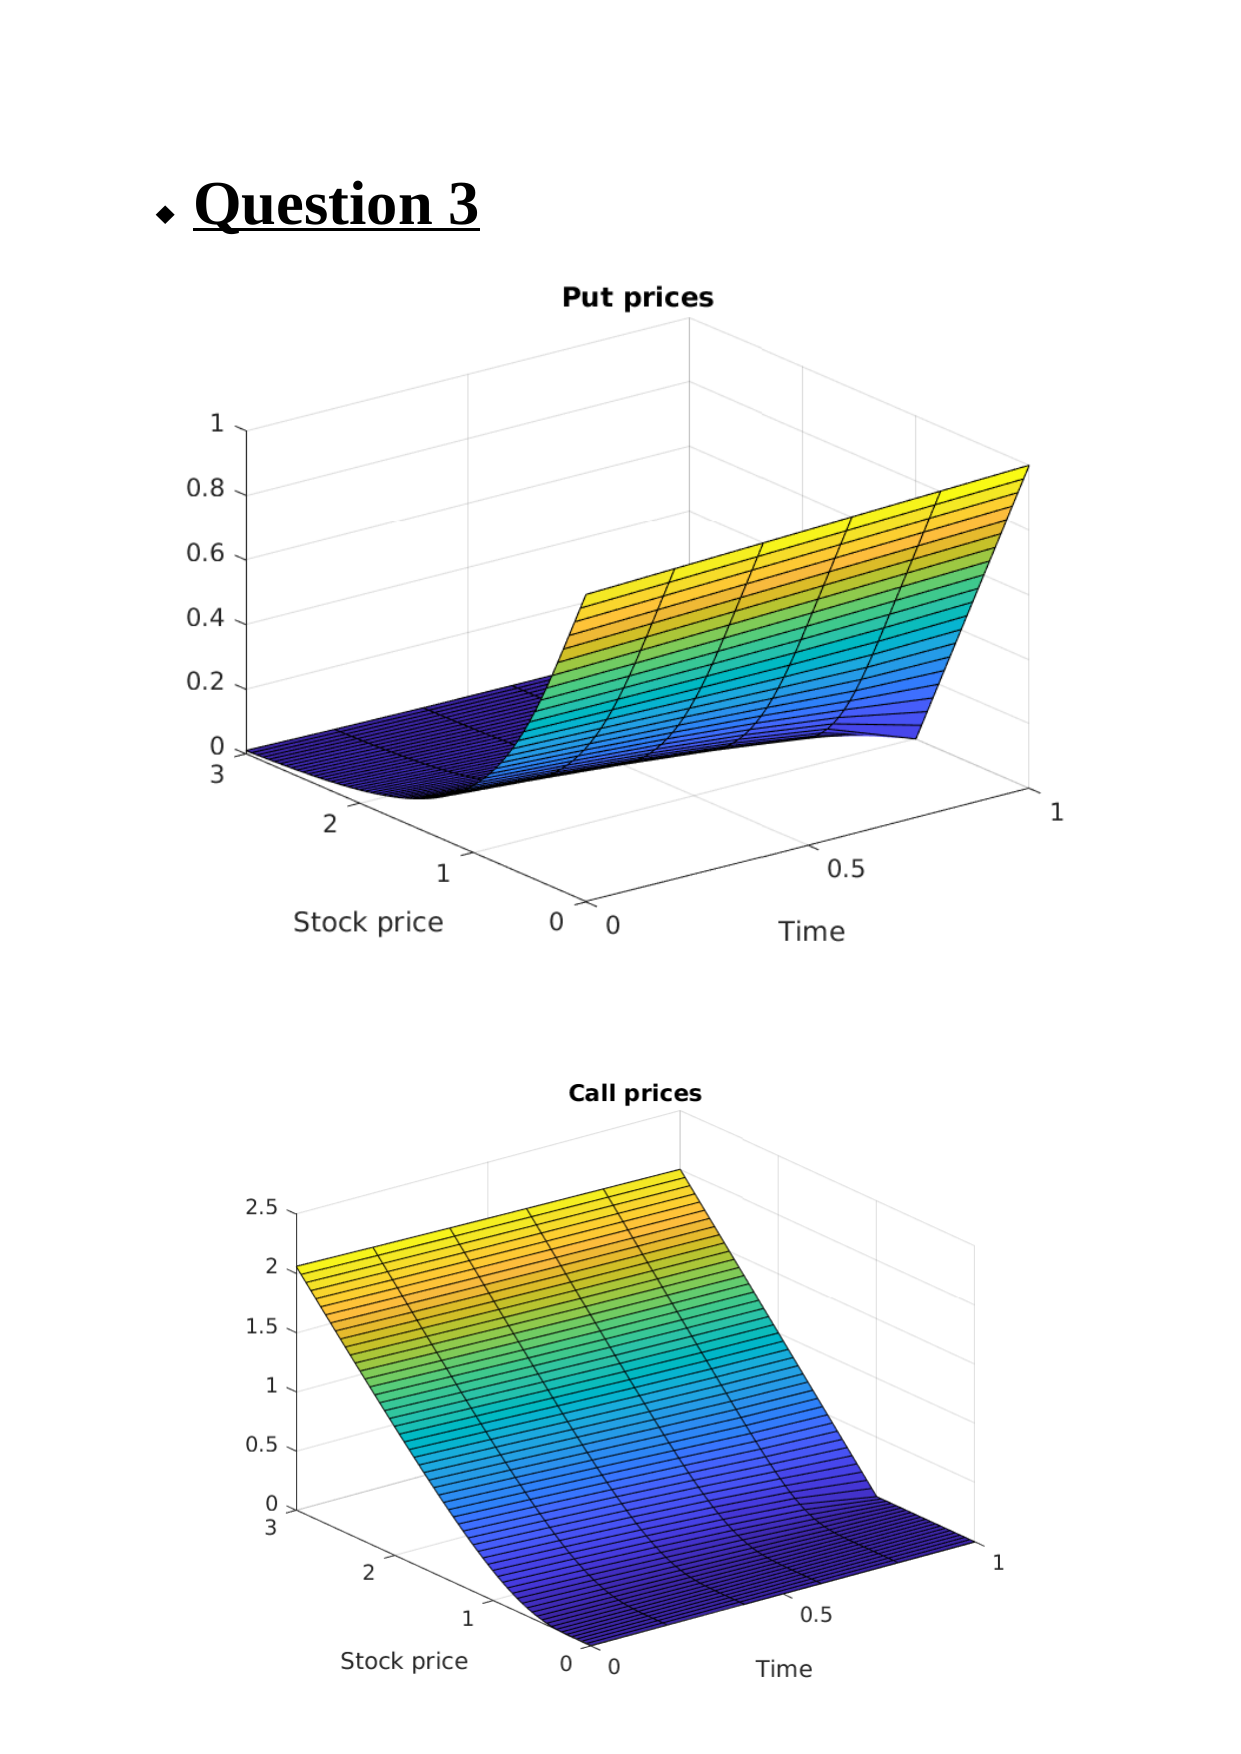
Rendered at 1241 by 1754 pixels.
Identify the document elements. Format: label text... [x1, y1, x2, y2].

picture [182, 1062, 1058, 1718]
list Question 3 [156, 166, 1122, 238]
picture [114, 263, 1126, 981]
